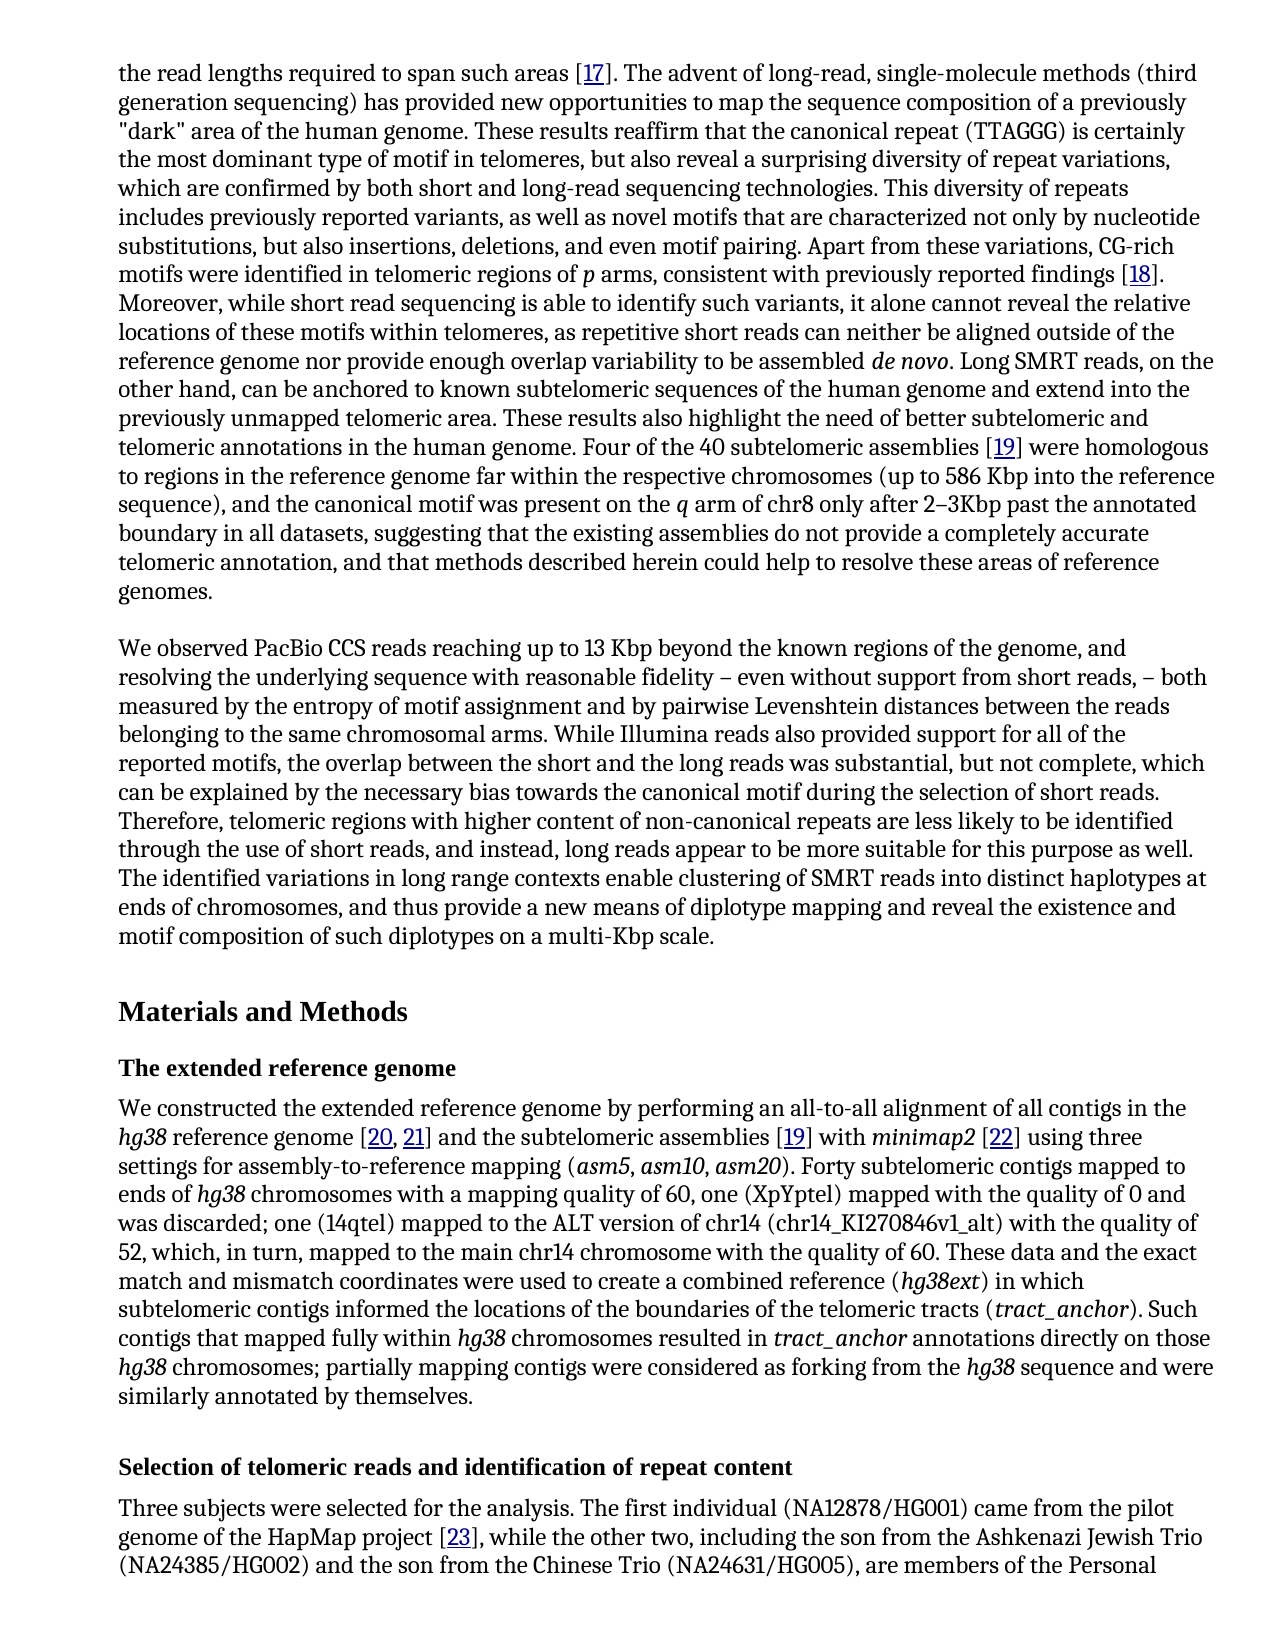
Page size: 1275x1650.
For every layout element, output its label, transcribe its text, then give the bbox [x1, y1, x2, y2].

text We constructed the extended reference genome by performing an all-to-all alignment of all contigs in the hg38 reference genome [20, 21] and the subtelomeric assemblies [19] with minimap2 [22] using three settings for assembly-to-reference mapping (asm5, asm10, asm20). Forty subtelomeric contigs mapped to ends of hg38 chromosomes with a mapping quality of 60, one (XpYptel) mapped with the quality of 0 and was discarded; one (14qtel) mapped to the ALT version of chr14 (chr14_KI270846v1_alt) with the quality of 52, which, in turn, mapped to the main chr14 chromosome with the quality of 60. These data and the exact match and mismatch coordinates were used to create a combined reference (hg38ext) in which subtelomeric contigs informed the locations of the boundaries of the telomeric tracts (tract_anchor). Such contigs that mapped fully within hg38 chromosomes resulted in tract_anchor annotations directly on those hg38 chromosomes; partially mapping contigs were considered as forking from the hg38 sequence and were similarly annotated by themselves. [118, 1094, 1216, 1410]
subtitle The extended reference genome [118, 1053, 1216, 1082]
text Three subjects were selected for the analysis. The first individual (NA12878/HG001) came from the pilot genome of the HapMap project [23], while the other two, including the son from the Ashkenazi Jewish Trio (NA24385/HG002) and the son from the Chinese Trio (NA24631/HG005), are members of the Personal [118, 1494, 1216, 1580]
text the read lengths required to span such areas [17]. The advent of long-read, single-molecule methods (third generation sequencing) has provided new opportunities to map the sequence composition of a previously "dark" area of the human genome. These results reaffirm that the canonical repeat (TTAGGG) is certainly the most dominant type of motif in telomeres, but also reveal a surprising diversity of repeat variations, which are confirmed by both short and long-read sequencing technologies. This diversity of repeats includes previously reported variants, as well as novel motifs that are characterized not only by nucleotide substitutions, but also insertions, deletions, and even motif pairing. Apart from these variations, CG-rich motifs were identified in telomeric regions of p arms, consistent with previously reported findings [18]. Moreover, while short read sequencing is able to identify such variants, it alone cannot reveal the relative locations of these motifs within telomeres, as repetitive short reads can neither be aligned outside of the reference genome nor provide enough overlap variability to be assembled de novo. Long SMRT reads, on the other hand, can be anchored to known subtelomeric sequences of the human genome and extend into the previously unmapped telomeric area. These results also highlight the need of better subtelomeric and telomeric annotations in the human genome. Four of the 40 subtelomeric assemblies [19] were homologous to regions in the reference genome far within the respective chromosomes (up to 586 Kbp into the reference sequence), and the canonical motif was present on the q arm of chr8 only after 2–3Kbp past the annotated boundary in all datasets, suggesting that the existing assemblies do not provide a completely accurate telomeric annotation, and that methods described herein could help to resolve these areas of reference genomes. We observed PacBio CCS reads reaching up to 13 Kbp beyond the known regions of the genome, and resolving the underlying sequence with reasonable fidelity – even without support from short reads, – both measured by the entropy of motif assignment and by pairwise Levenshtein distances between the reads belonging to the same chromosomal arms. While Illumina reads also provided support for all of the reported motifs, the overlap between the short and the long reads was substantial, but not complete, which can be explained by the necessary bias towards the canonical motif during the selection of short reads. Therefore, telomeric regions with higher content of non-canonical repeats are less likely to be identified through the use of short reads, and instead, long reads appear to be more suitable for this purpose as well. The identified variations in long range contexts enable clustering of SMRT reads into distinct haplotypes at ends of chromosomes, and thus provide a new means of diplotype mapping and reveal the existence and motif composition of such diplotypes on a multi-Kbp scale. [118, 59, 1216, 950]
subtitle Selection of telomeric reads and identification of repeat content [118, 1452, 1216, 1481]
subtitle Materials and Methods [118, 994, 1216, 1028]
